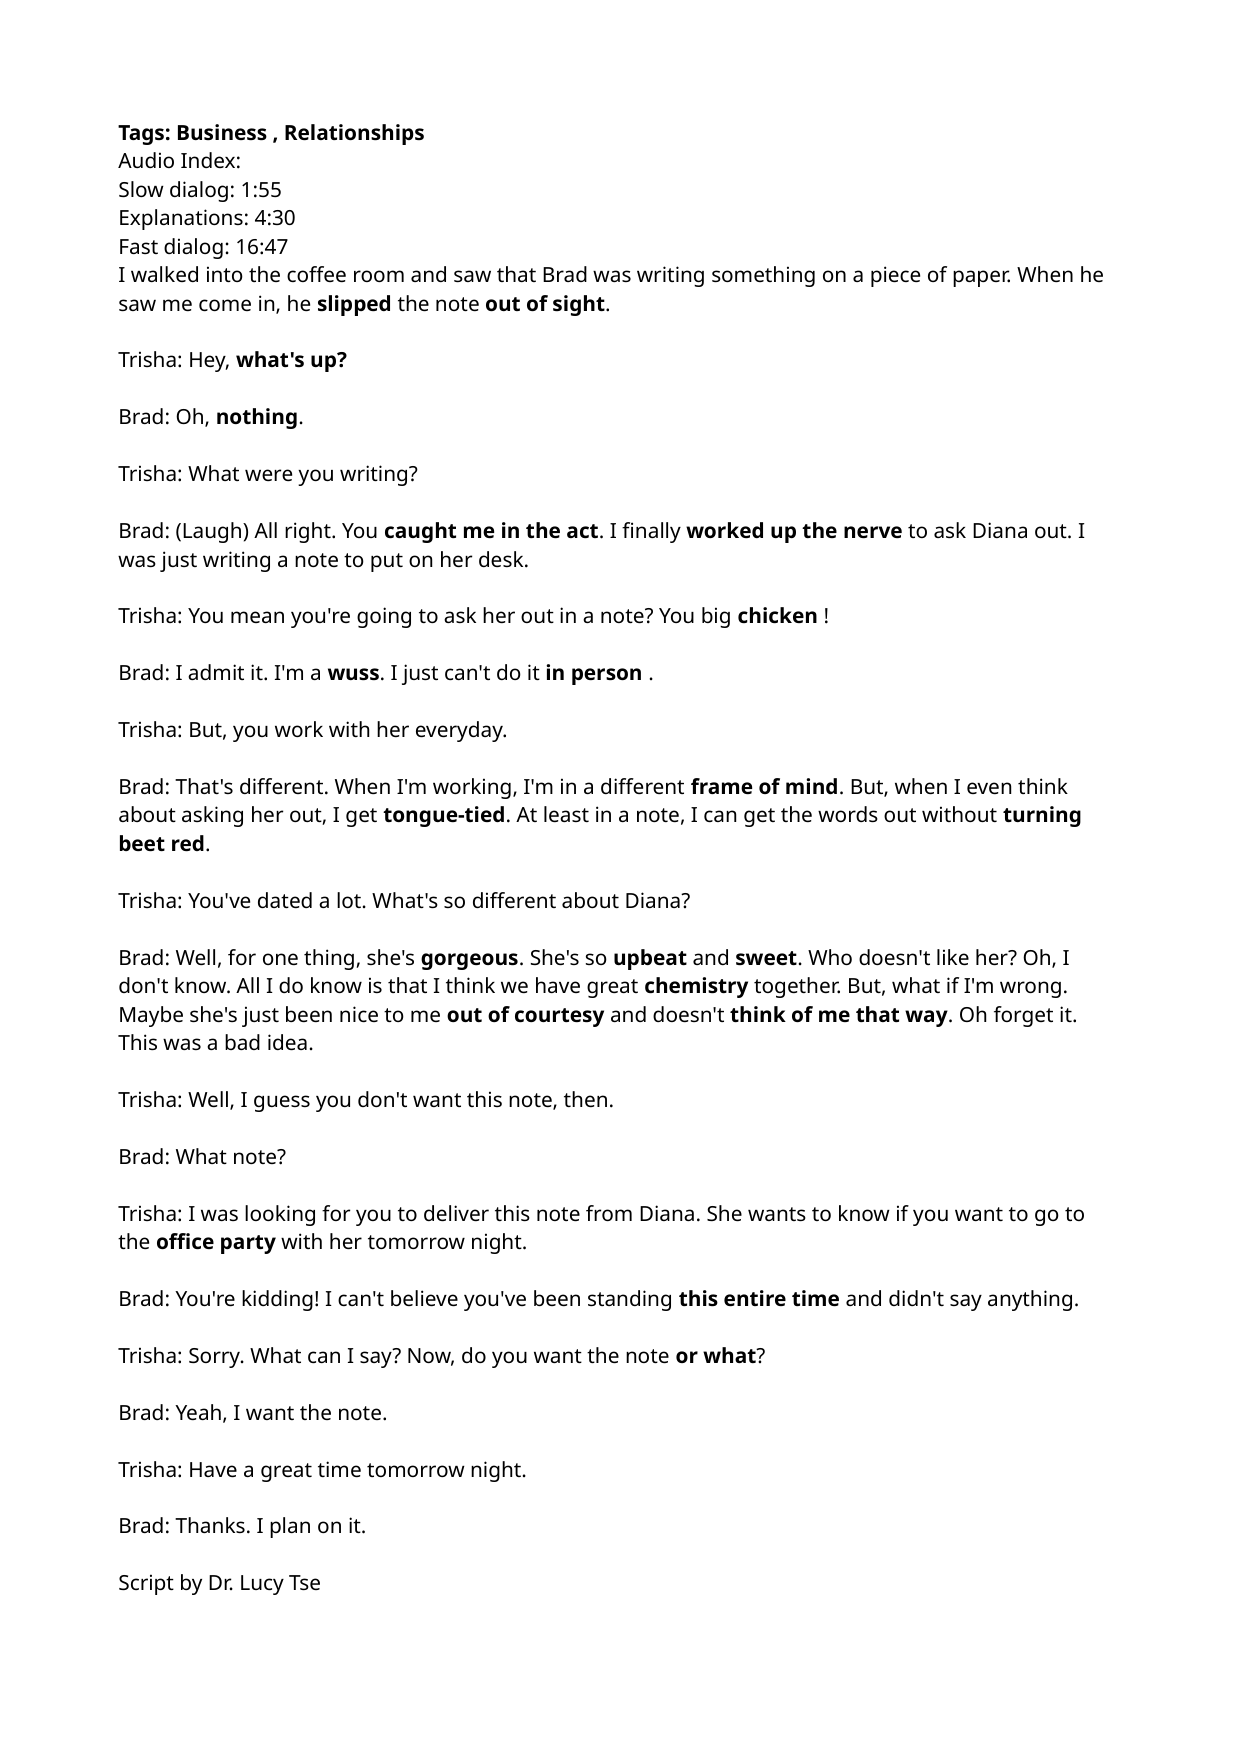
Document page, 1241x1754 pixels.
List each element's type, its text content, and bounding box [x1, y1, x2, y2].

table_header I walked into the coffee room and saw that Brad was writing something on a piece of paper. When he saw me come in, he slipped the note out of sight. Trisha: Hey, what's up? Brad: Oh, nothing. Trisha: What were you writing? Brad: (Laugh) All right. You caught me in the act. I finally worked up the nerve to ask Diana out. I was just writing a note to put on her desk. Trisha: You mean you're going to ask her out in a note? You big chicken ! Brad: I admit it. I'm a wuss. I just can't do it in person . Trisha: But, you work with her everyday. Brad: That's different. When I'm working, I'm in a different frame of mind. But, when I even think about asking her out, I get tongue-tied. At least in a note, I can get the words out without turning beet red. Trisha: You've dated a lot. What's so different about Diana? Brad: Well, for one thing, she's gorgeous. She's so upbeat and sweet. Who doesn't like her? Oh, I don't know. All I do know is that I think we have great chemistry together. But, what if I'm wrong. Maybe she's just been nice to me out of courtesy and doesn't think of me that way. Oh forget it. This was a bad idea. Trisha: Well, I guess you don't want this note, then. Brad: What note? Trisha: I was looking for you to deliver this note from Diana. She wants to know if you want to go to the office party with her tomorrow night. Brad: You're kidding! I can't believe you've been standing this entire time and didn't say anything. Trisha: Sorry. What can I say? Now, do you want the note or what? Brad: Yeah, I want the note. Trisha: Have a great time tomorrow night. Brad: Thanks. I plan on it. Script by Dr. Lucy Tse [118, 260, 1122, 1597]
table_header Audio Index: Slow dialog: 1:55 Explanations: 4:30 Fast dialog: 16:47 [118, 147, 1122, 260]
text Tags: Business , Relationships [118, 118, 1122, 147]
